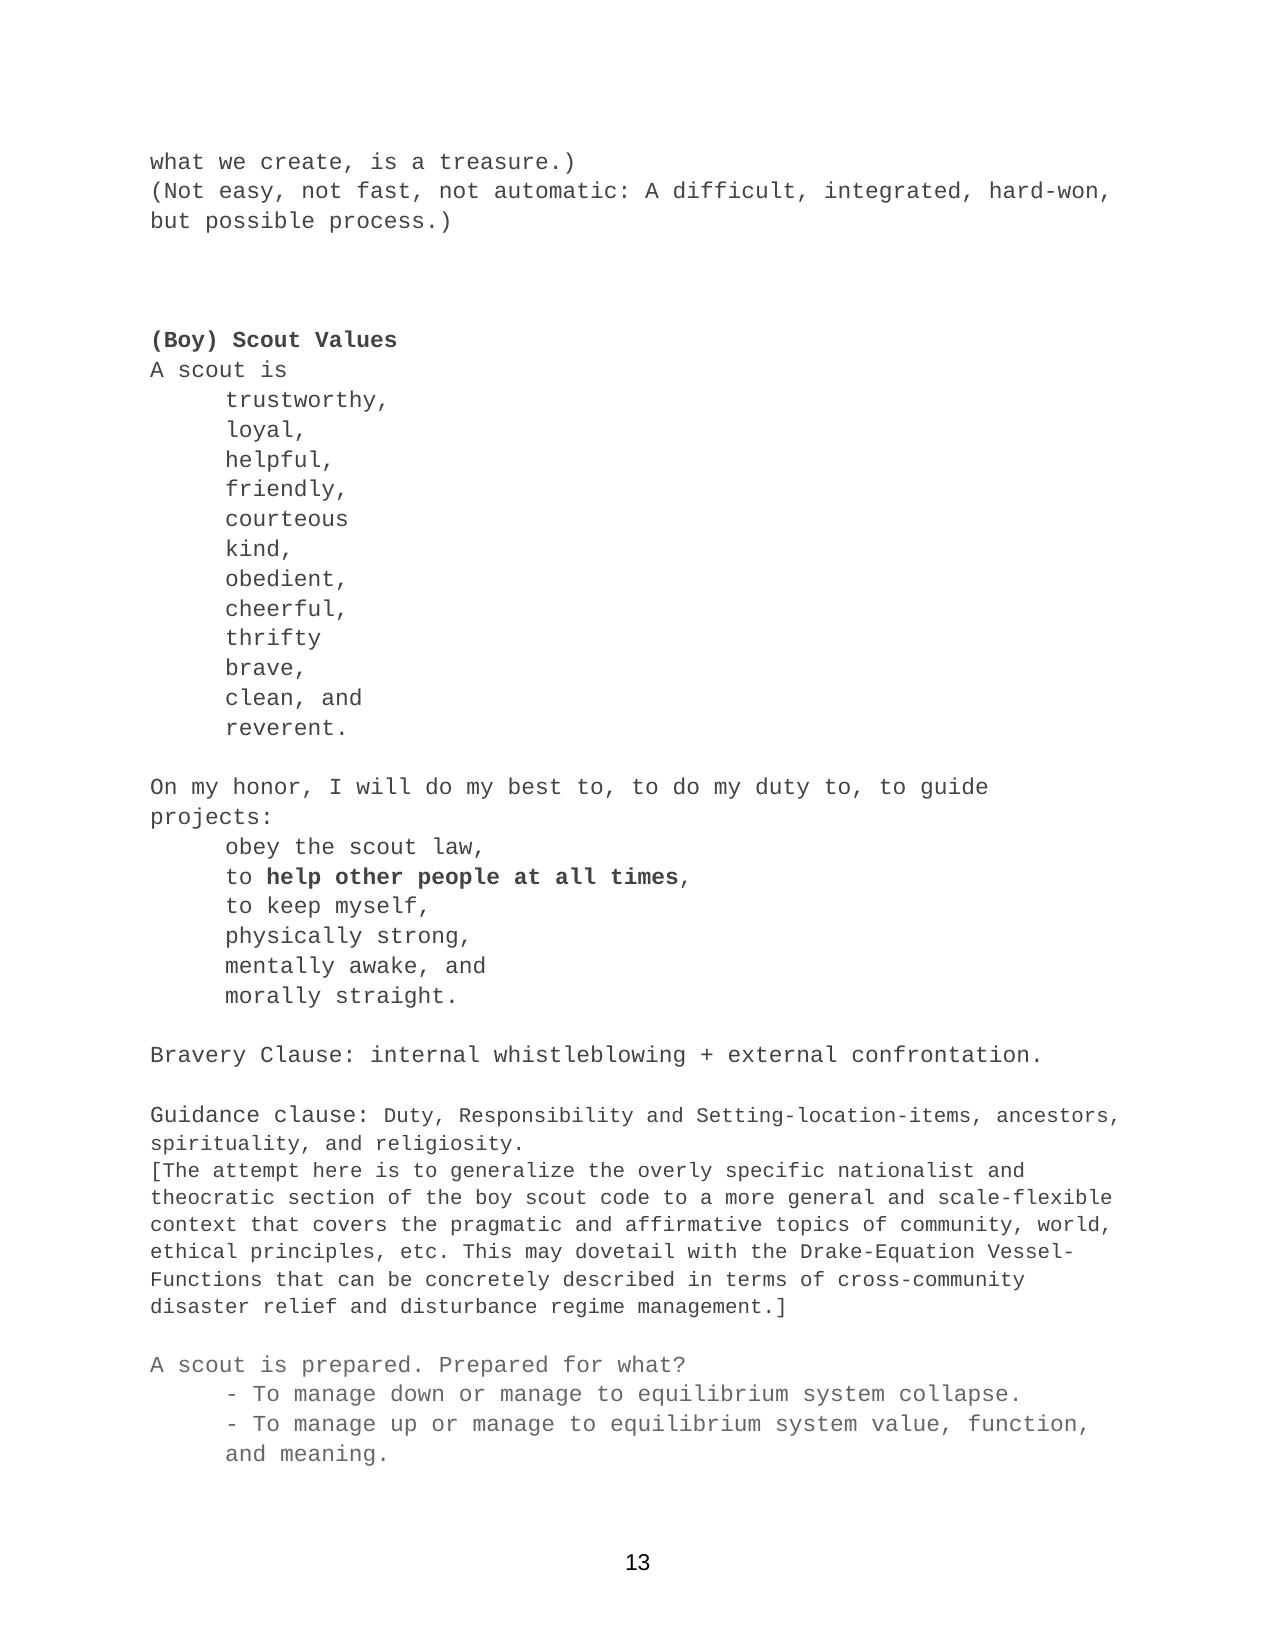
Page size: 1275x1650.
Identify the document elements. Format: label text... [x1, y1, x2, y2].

text A scout is [150, 358, 1125, 384]
text - To manage down or manage to equilibrium system collapse. [225, 1383, 1125, 1409]
text courteous [225, 507, 1125, 533]
text obedient, [225, 567, 1125, 593]
text On my honor, I will do my best to, to do my duty to, to guide projects: [150, 776, 1125, 831]
text brave, [225, 656, 1125, 682]
text clean, and [225, 686, 1125, 712]
text trustworthy, [225, 388, 1125, 414]
text cheerful, [225, 597, 1125, 623]
text reverent. [225, 716, 1125, 742]
text (Not easy, not fast, not automatic: A difficult, integrated, hard-won, but possible process.) [150, 180, 1125, 236]
text (Boy) Scout Values [150, 329, 1125, 355]
text what we create, is a treasure.) [150, 150, 1125, 176]
text thrifty [225, 627, 1125, 653]
text Bravery Clause: internal whistleblowing + external confrontation. [150, 1044, 1125, 1070]
text to keep myself, [225, 895, 1125, 921]
text A scout is prepared. Prepared for what? [150, 1353, 1125, 1379]
text helpful, [225, 448, 1125, 474]
text physically strong, [225, 924, 1125, 951]
text kind, [225, 537, 1125, 563]
text obey the scout law, [225, 835, 1125, 861]
text friendly, [225, 478, 1125, 504]
text Guidance clause: Duty, Responsibility and Setting-location-items, ancestors, spirituality, and religiosity. [150, 1103, 1125, 1156]
text morally straight. [225, 984, 1125, 1010]
text loyal, [225, 418, 1125, 444]
text mentally awake, and [225, 954, 1125, 980]
text [The attempt here is to generalize the overly specific nationalist and theocratic section of the boy scout code to a more general and scale-flexible context that covers the pragmatic and affirmative topics of community, world, ethical principles, etc. This may dovetail with the Drake-Equation Vessel-Functions that can be concretely described in terms of cross-community disaster relief and disturbance regime management.] [150, 1160, 1125, 1319]
text to help other people at all times, [225, 865, 1125, 891]
text - To manage up or manage to equilibrium system value, function, and meaning. [225, 1412, 1125, 1468]
